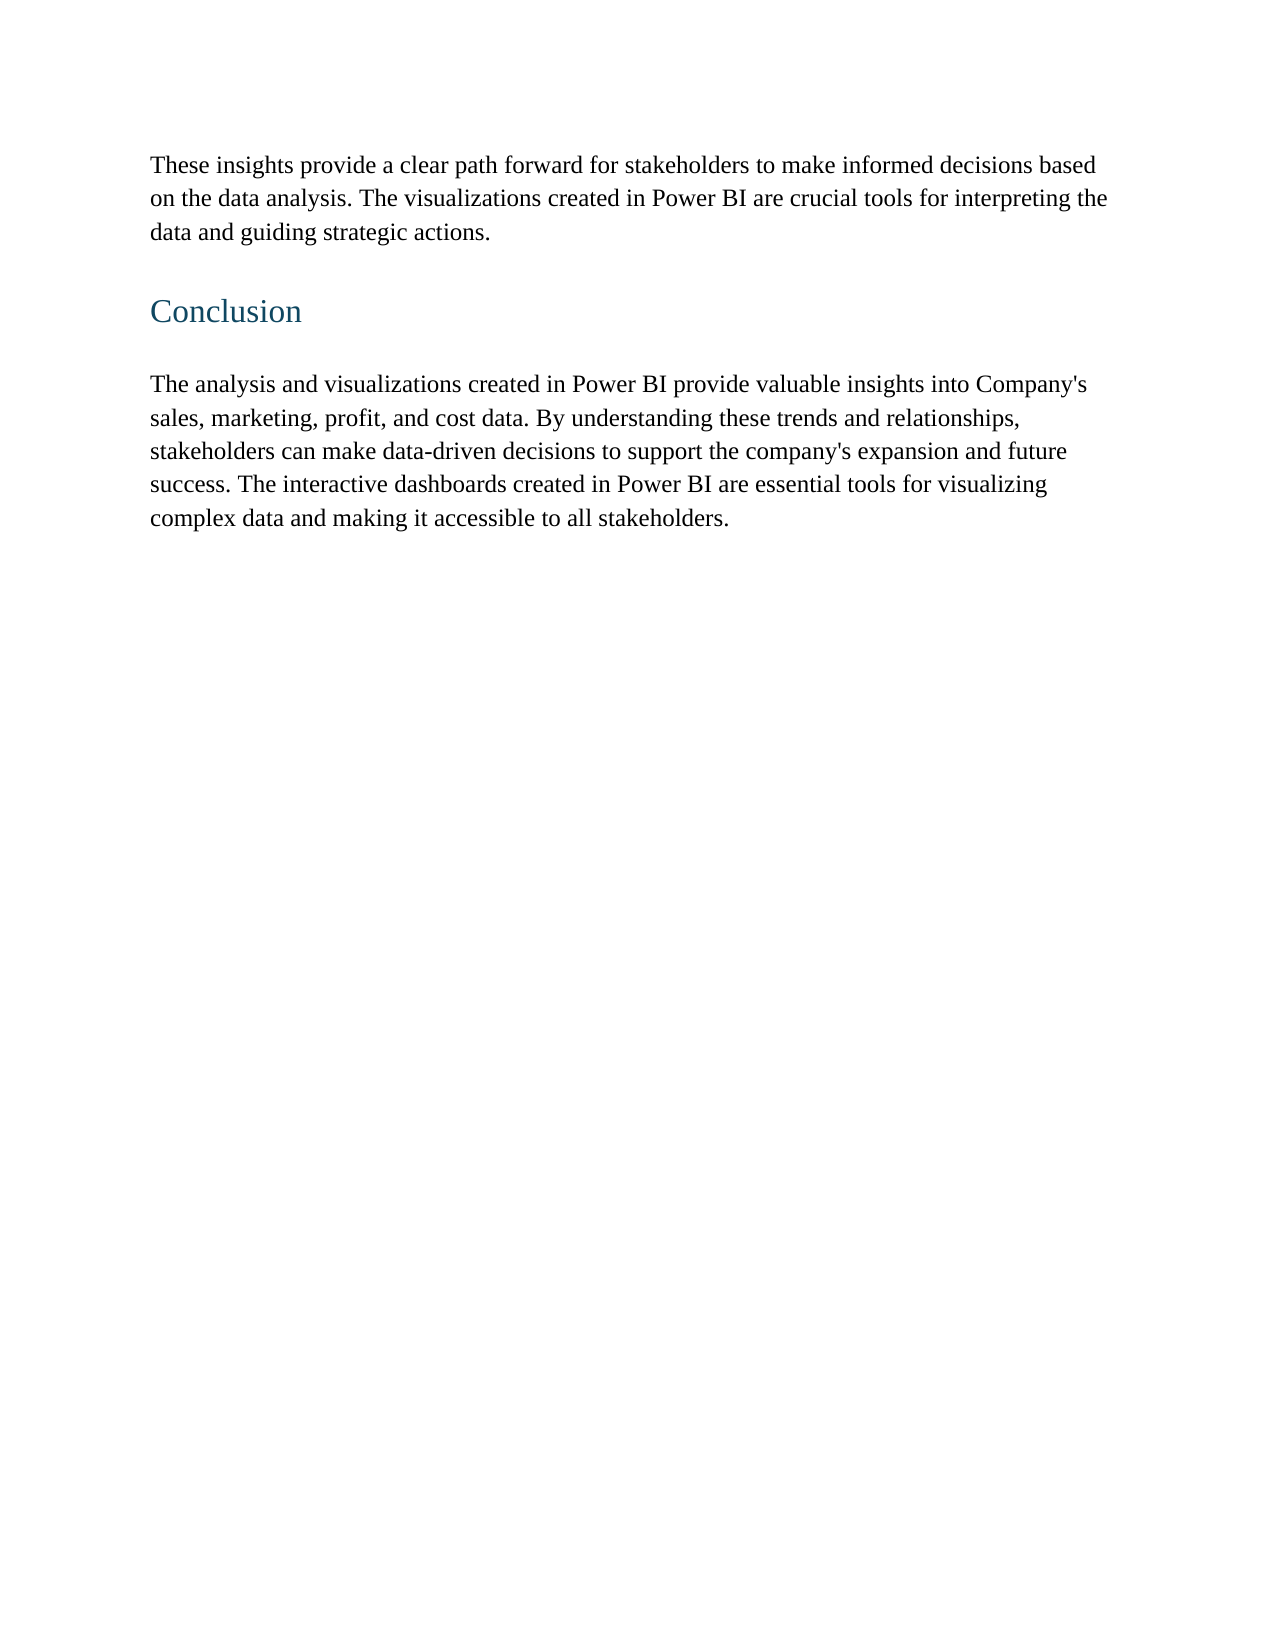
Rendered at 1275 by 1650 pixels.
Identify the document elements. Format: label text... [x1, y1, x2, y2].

text The analysis and visualizations created in Power BI provide valuable insights into Company's sales, marketing, profit, and cost data. By understanding these trends and relationships, stakeholders can make data-driven decisions to support the company's expansion and future success. The interactive dashboards created in Power BI are essential tools for visualizing complex data and making it accessible to all stakeholders. [150, 369, 1125, 531]
subtitle Conclusion [150, 292, 1125, 330]
text These insights provide a clear path forward for stakeholders to make informed decisions based on the data analysis. The visualizations created in Power BI are crucial tools for interpreting the data and guiding strategic actions. [150, 150, 1125, 245]
